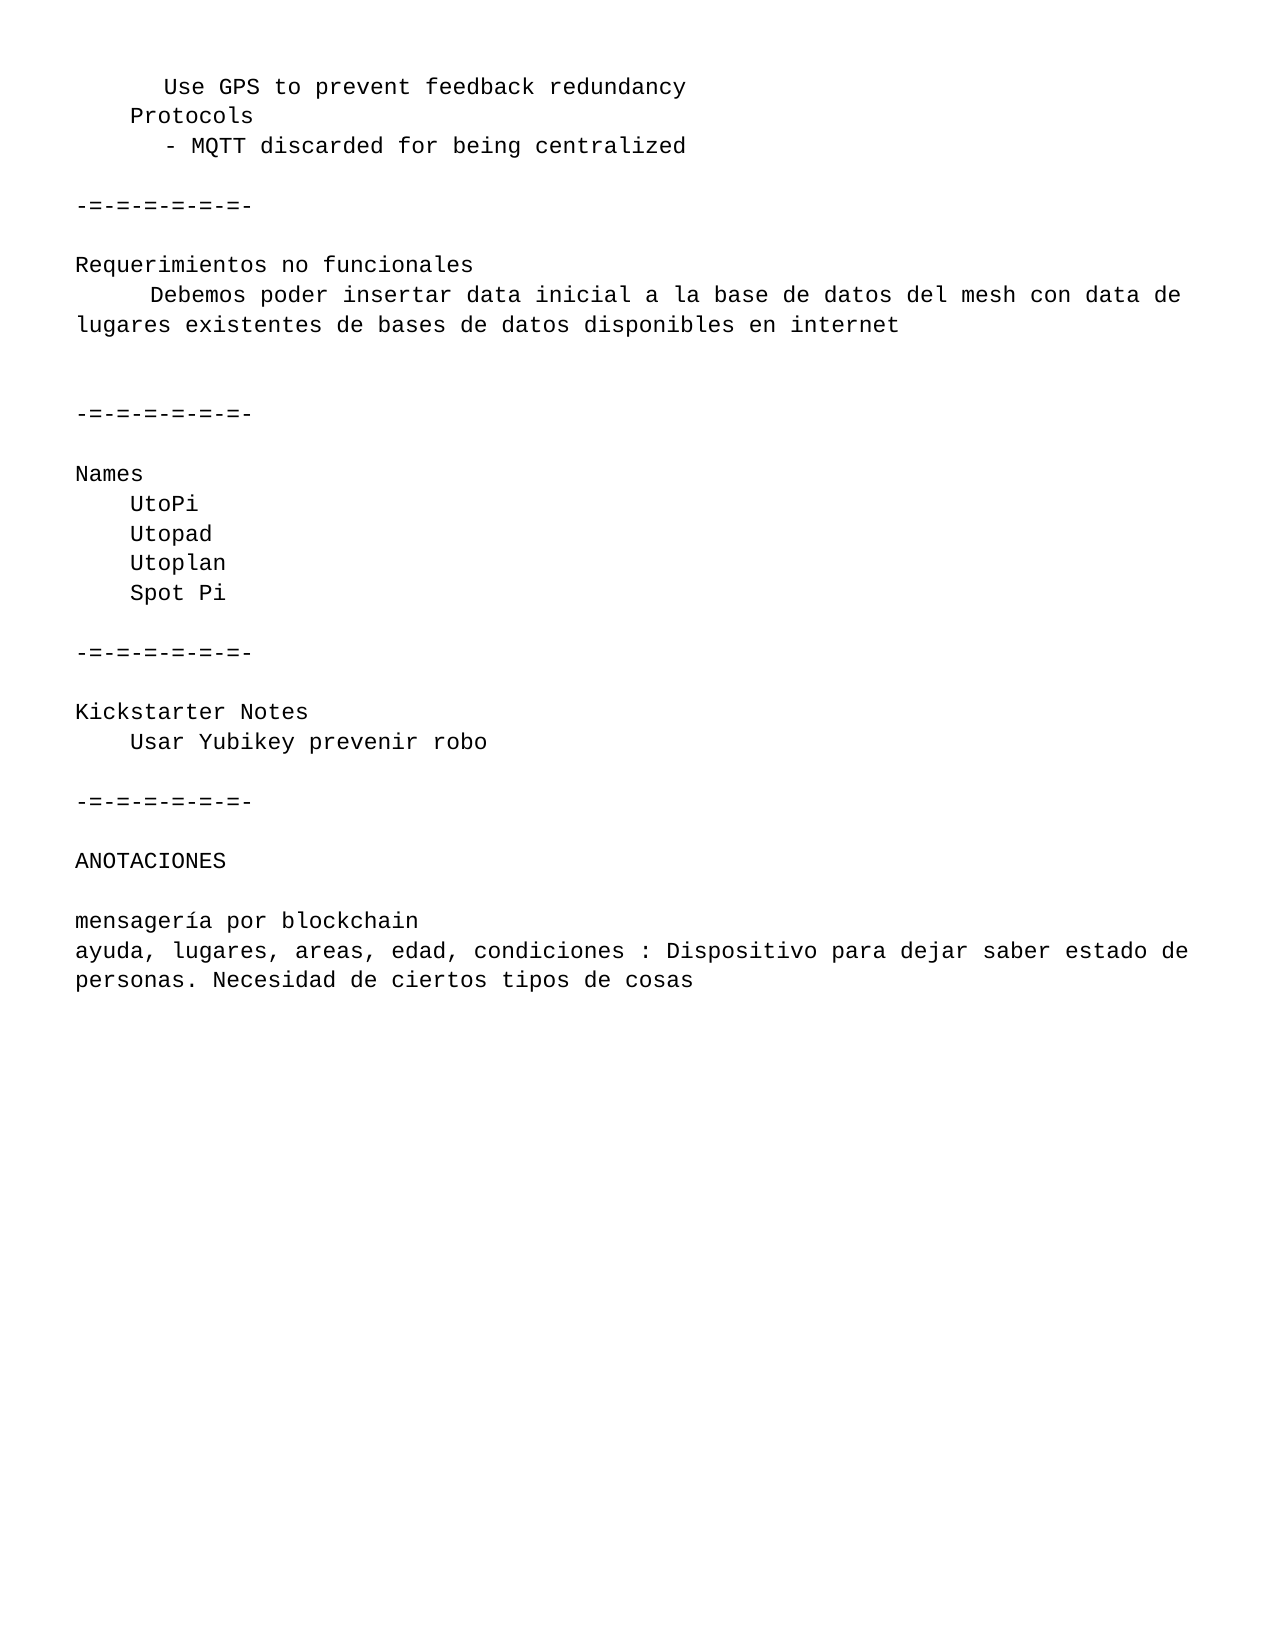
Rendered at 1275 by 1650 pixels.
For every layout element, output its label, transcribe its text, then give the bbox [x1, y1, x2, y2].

text Kickstarter Notes [75, 701, 1200, 727]
text Debemos poder insertar data inicial a la base de datos del mesh con data de lugares existentes de bases de datos disponibles en internet [75, 283, 1200, 339]
text Utopad [75, 522, 1200, 548]
text -=-=-=-=-=-=- [75, 194, 1200, 220]
text ANOTACIONES [75, 849, 1200, 876]
text Utoplan [75, 552, 1200, 578]
text - MQTT discarded for being centralized [75, 134, 1200, 161]
text mensagería por blockchain [75, 909, 1200, 935]
text Protocols [75, 105, 1200, 131]
text Requerimientos no funcionales [75, 254, 1200, 280]
text Use GPS to prevent feedback redundancy [75, 75, 1200, 101]
text Usar Yubikey prevenir robo [75, 730, 1200, 756]
text -=-=-=-=-=-=- [75, 790, 1200, 816]
text UtoPi [75, 492, 1200, 518]
text -=-=-=-=-=-=- [75, 403, 1200, 429]
text Names [75, 462, 1200, 488]
text -=-=-=-=-=-=- [75, 641, 1200, 667]
text ayuda, lugares, areas, edad, condiciones : Dispositivo para dejar saber estado de personas. Necesidad de ciertos tipos de cosas [75, 939, 1200, 995]
text Spot Pi [75, 581, 1200, 607]
